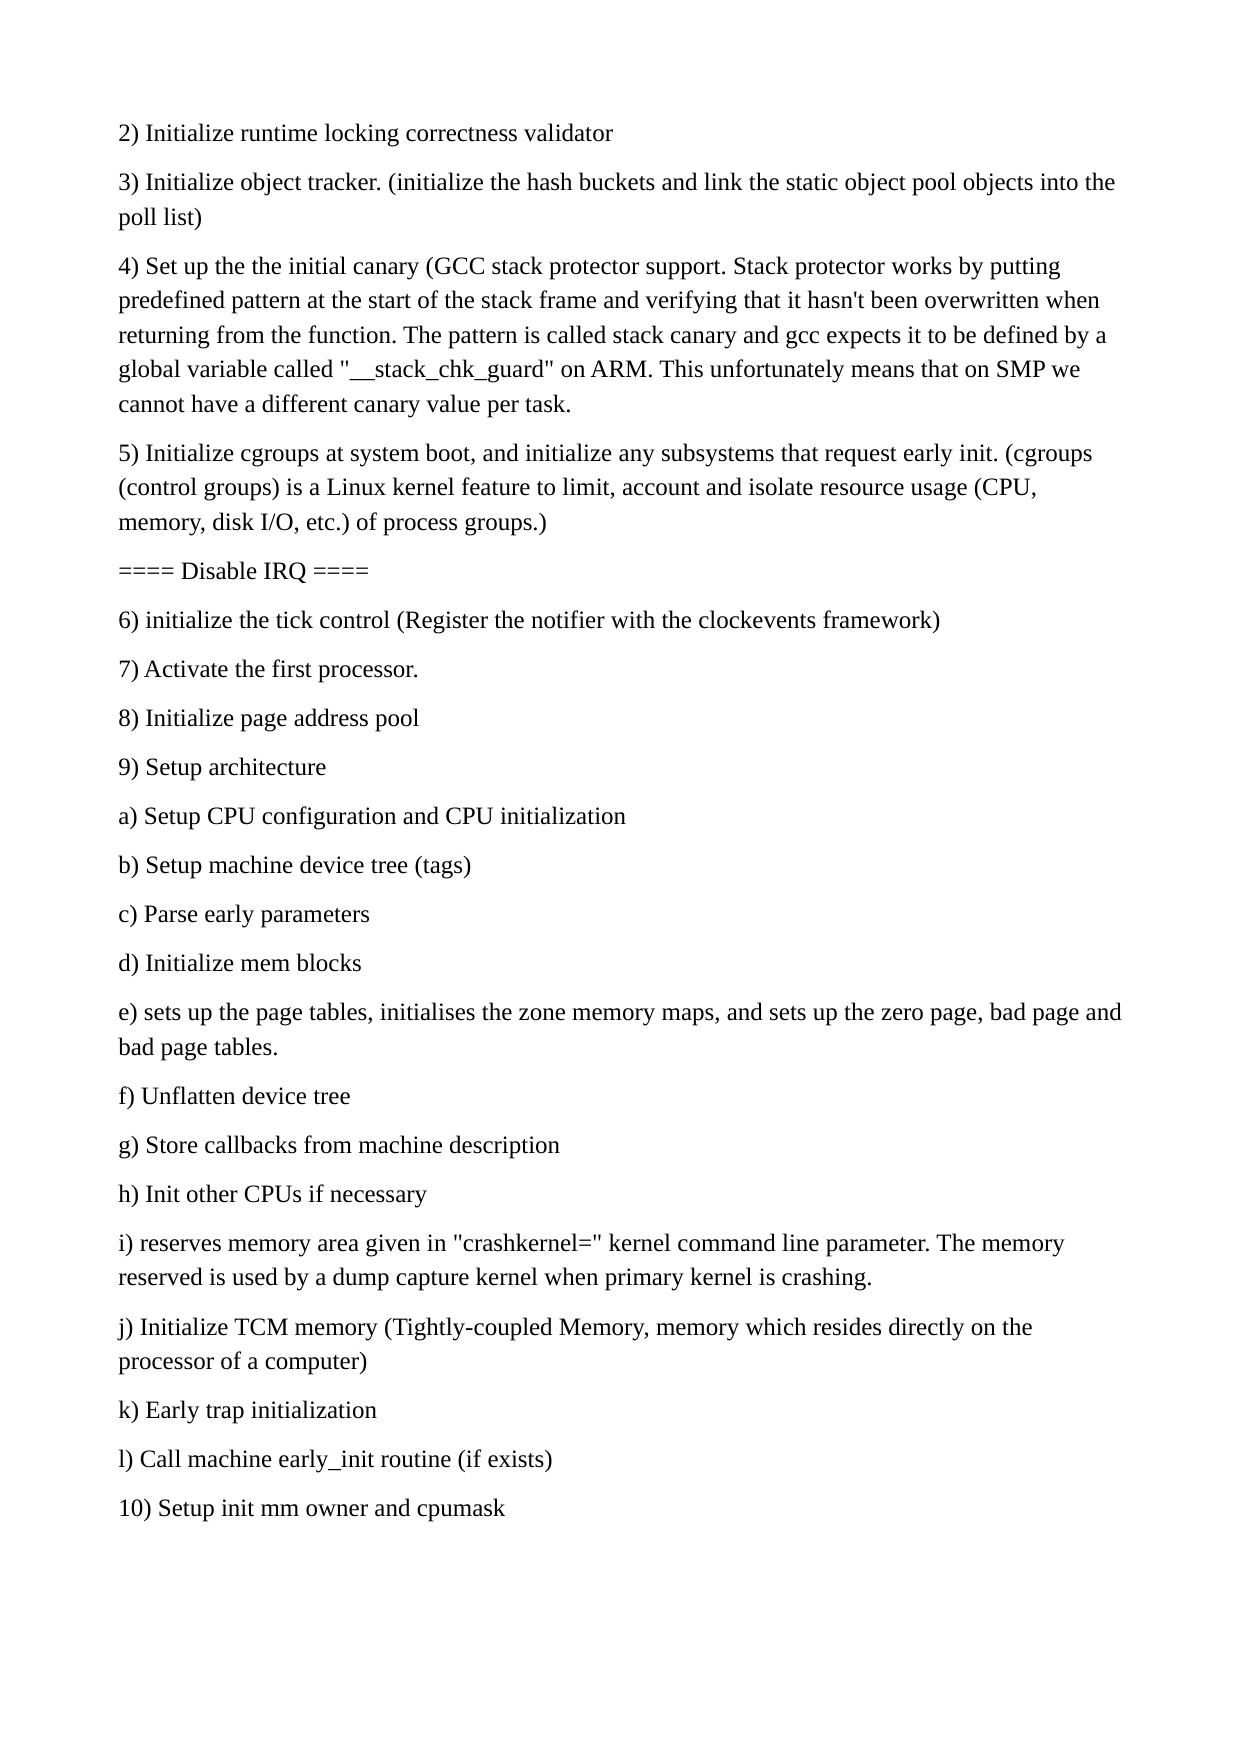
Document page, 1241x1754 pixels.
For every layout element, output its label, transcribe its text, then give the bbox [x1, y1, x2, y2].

text i) reserves memory area given in "crashkernel=" kernel command line parameter. The memory reserved is used by a dump capture kernel when primary kernel is crashing. [118, 1228, 1122, 1291]
text ==== Disable IRQ ==== [118, 556, 1122, 584]
text 6) initialize the tick control (Register the notifier with the clockevents framework) [118, 605, 1122, 633]
text 4) Set up the the initial canary (GCC stack protector support. Stack protector works by putting predefined pattern at the start of the stack frame and verifying that it hasn't been overwritten when returning from the function. The pattern is called stack canary and gcc expects it to be defined by a global variable called "__stack_chk_guard" on ARM. This unfortunately means that on SMP we cannot have a different canary value per task. [118, 251, 1122, 417]
text 3) Initialize object tracker. (initialize the hash buckets and link the static object pool objects into the poll list) [118, 167, 1122, 230]
text 9) Setup architecture [118, 752, 1122, 781]
text 5) Initialize cgroups at system boot, and initialize any subsystems that request early init. (cgroups (control groups) is a Linux kernel feature to limit, account and isolate resource usage (CPU, memory, disk I/O, etc.) of process groups.) [118, 438, 1122, 535]
text j) Initialize TCM memory (Tightly-coupled Memory, memory which resides directly on the processor of a computer) [118, 1312, 1122, 1375]
text 7) Activate the first processor. [118, 654, 1122, 683]
text a) Setup CPU configuration and CPU initialization [118, 801, 1122, 830]
text 8) Initialize page address pool [118, 703, 1122, 732]
text d) Initialize mem blocks [118, 948, 1122, 977]
text l) Call machine early_init routine (if exists) [118, 1444, 1122, 1473]
text e) sets up the page tables, initialises the zone memory maps, and sets up the zero page, bad page and bad page tables. [118, 997, 1122, 1061]
text h) Init other CPUs if necessary [118, 1179, 1122, 1208]
text f) Unflatten device tree [118, 1081, 1122, 1109]
text c) Parse early parameters [118, 899, 1122, 928]
text 10) Setup init mm owner and cpumask [118, 1493, 1122, 1522]
text k) Early trap initialization [118, 1395, 1122, 1424]
text 2) Initialize runtime locking correctness validator [118, 118, 1122, 147]
text b) Setup machine device tree (tags) [118, 850, 1122, 879]
text g) Store callbacks from machine description [118, 1130, 1122, 1159]
